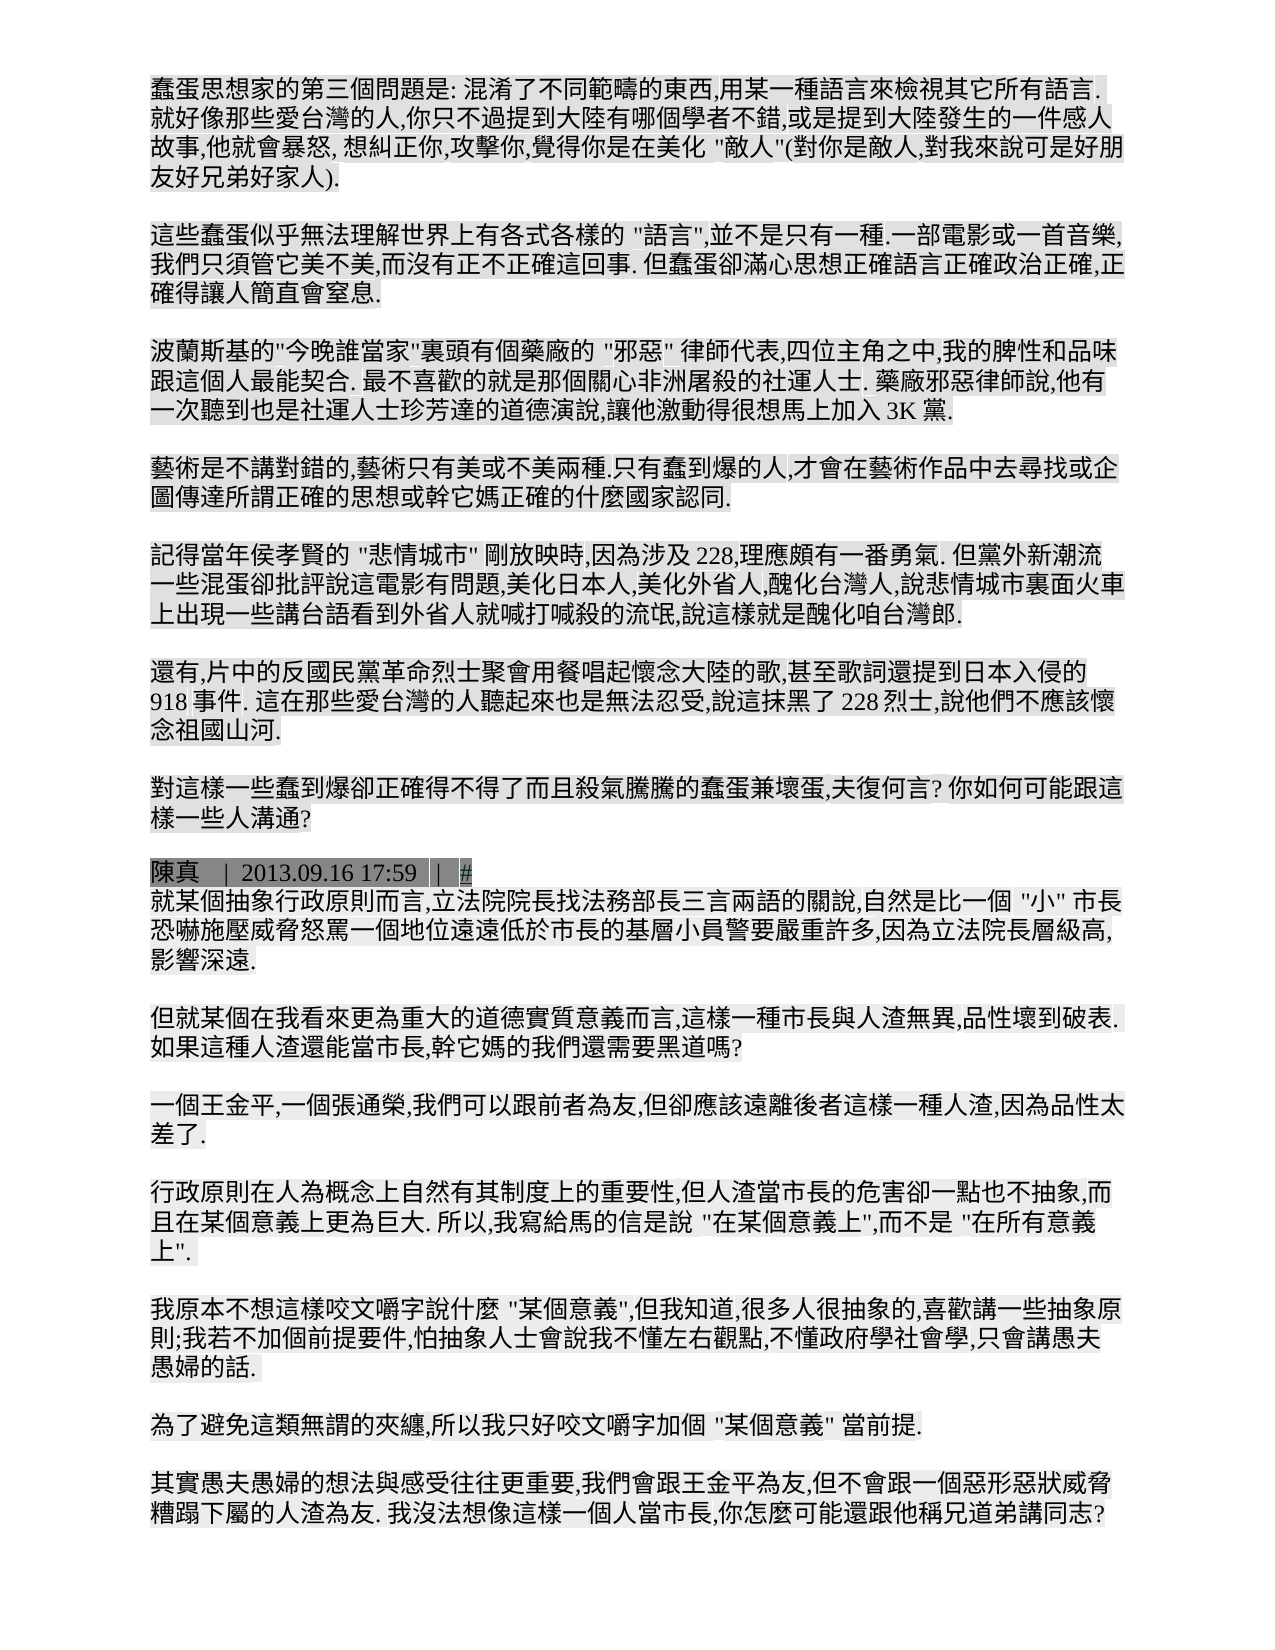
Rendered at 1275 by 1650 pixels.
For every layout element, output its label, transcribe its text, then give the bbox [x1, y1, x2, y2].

text 蠢蛋思想家的第三個問題是: 混淆了不同範疇的東西,用某一種語言來檢視其它所有語言. 就好像那些愛台灣的人,你只不過提到大陸有哪個學者不錯,或是提到大陸發生的一件感人故事,他就會暴怒, 想糾正你,攻擊你,覺得你是在美化 "敵人"(對你是敵人,對我來說可是好朋友好兄弟好家人). 這些蠢蛋似乎無法理解世界上有各式各樣的 "語言",並不是只有一種.一部電影或一首音樂,我們只須管它美不美,而沒有正不正確這回事. 但蠢蛋卻滿心思想正確語言正確政治正確,正確得讓人簡直會窒息. 波蘭斯基的"今晚誰當家"裏頭有個藥廠的 "邪惡" 律師代表,四位主角之中,我的脾性和品味跟這個人最能契合. 最不喜歡的就是那個關心非洲屠殺的社運人士. 藥廠邪惡律師說,他有一次聽到也是社運人士珍芳達的道德演說,讓他激動得很想馬上加入3K黨. 藝術是不講對錯的,藝術只有美或不美兩種.只有蠢到爆的人,才會在藝術作品中去尋找或企圖傳達所謂正確的思想或幹它媽正確的什麼國家認同. 記得當年侯孝賢的 "悲情城市" 剛放映時,因為涉及228,理應頗有一番勇氣. 但黨外新潮流一些混蛋卻批評說這電影有問題,美化日本人,美化外省人,醜化台灣人,說悲情城市裏面火車上出現一些講台語看到外省人就喊打喊殺的流氓,說這樣就是醜化咱台灣郎. 還有,片中的反國民黨革命烈士聚會用餐唱起懷念大陸的歌,甚至歌詞還提到日本入侵的918事件. 這在那些愛台灣的人聽起來也是無法忍受,說這抹黑了228烈士,說他們不應該懷念祖國山河. 對這樣一些蠢到爆卻正確得不得了而且殺氣騰騰的蠢蛋兼壞蛋,夫復何言? 你如何可能跟這樣一些人溝通? [150, 75, 1125, 833]
text 就某個抽象行政原則而言,立法院院長找法務部長三言兩語的關說,自然是比一個 "小" 市長恐嚇施壓威脅怒罵一個地位遠遠低於市長的基層小員警要嚴重許多,因為立法院長層級高,影響深遠. 但就某個在我看來更為重大的道德實質意義而言,這樣一種市長與人渣無異,品性壞到破表. 如果這種人渣還能當市長,幹它媽的我們還需要黑道嗎? 一個王金平,一個張通榮,我們可以跟前者為友,但卻應該遠離後者這樣一種人渣,因為品性太差了. 行政原則在人為概念上自然有其制度上的重要性,但人渣當市長的危害卻一點也不抽象,而且在某個意義上更為巨大. 所以,我寫給馬的信是說 "在某個意義上",而不是 "在所有意義上". 我原本不想這樣咬文嚼字說什麼 "某個意義",但我知道,很多人很抽象的,喜歡講一些抽象原則;我若不加個前提要件,怕抽象人士會說我不懂左右觀點,不懂政府學社會學,只會講愚夫愚婦的話. 為了避免這類無謂的夾纏,所以我只好咬文嚼字加個 "某個意義" 當前提. 其實愚夫愚婦的想法與感受往往更重要,我們會跟王金平為友,但不會跟一個惡形惡狀威脅糟蹋下屬的人渣為友. 我沒法想像這樣一個人當市長,你怎麼可能還跟他稱兄道弟講同志? [150, 887, 1125, 1528]
text 陳真 | 2013.09.16 17:59 | # [150, 858, 1125, 887]
